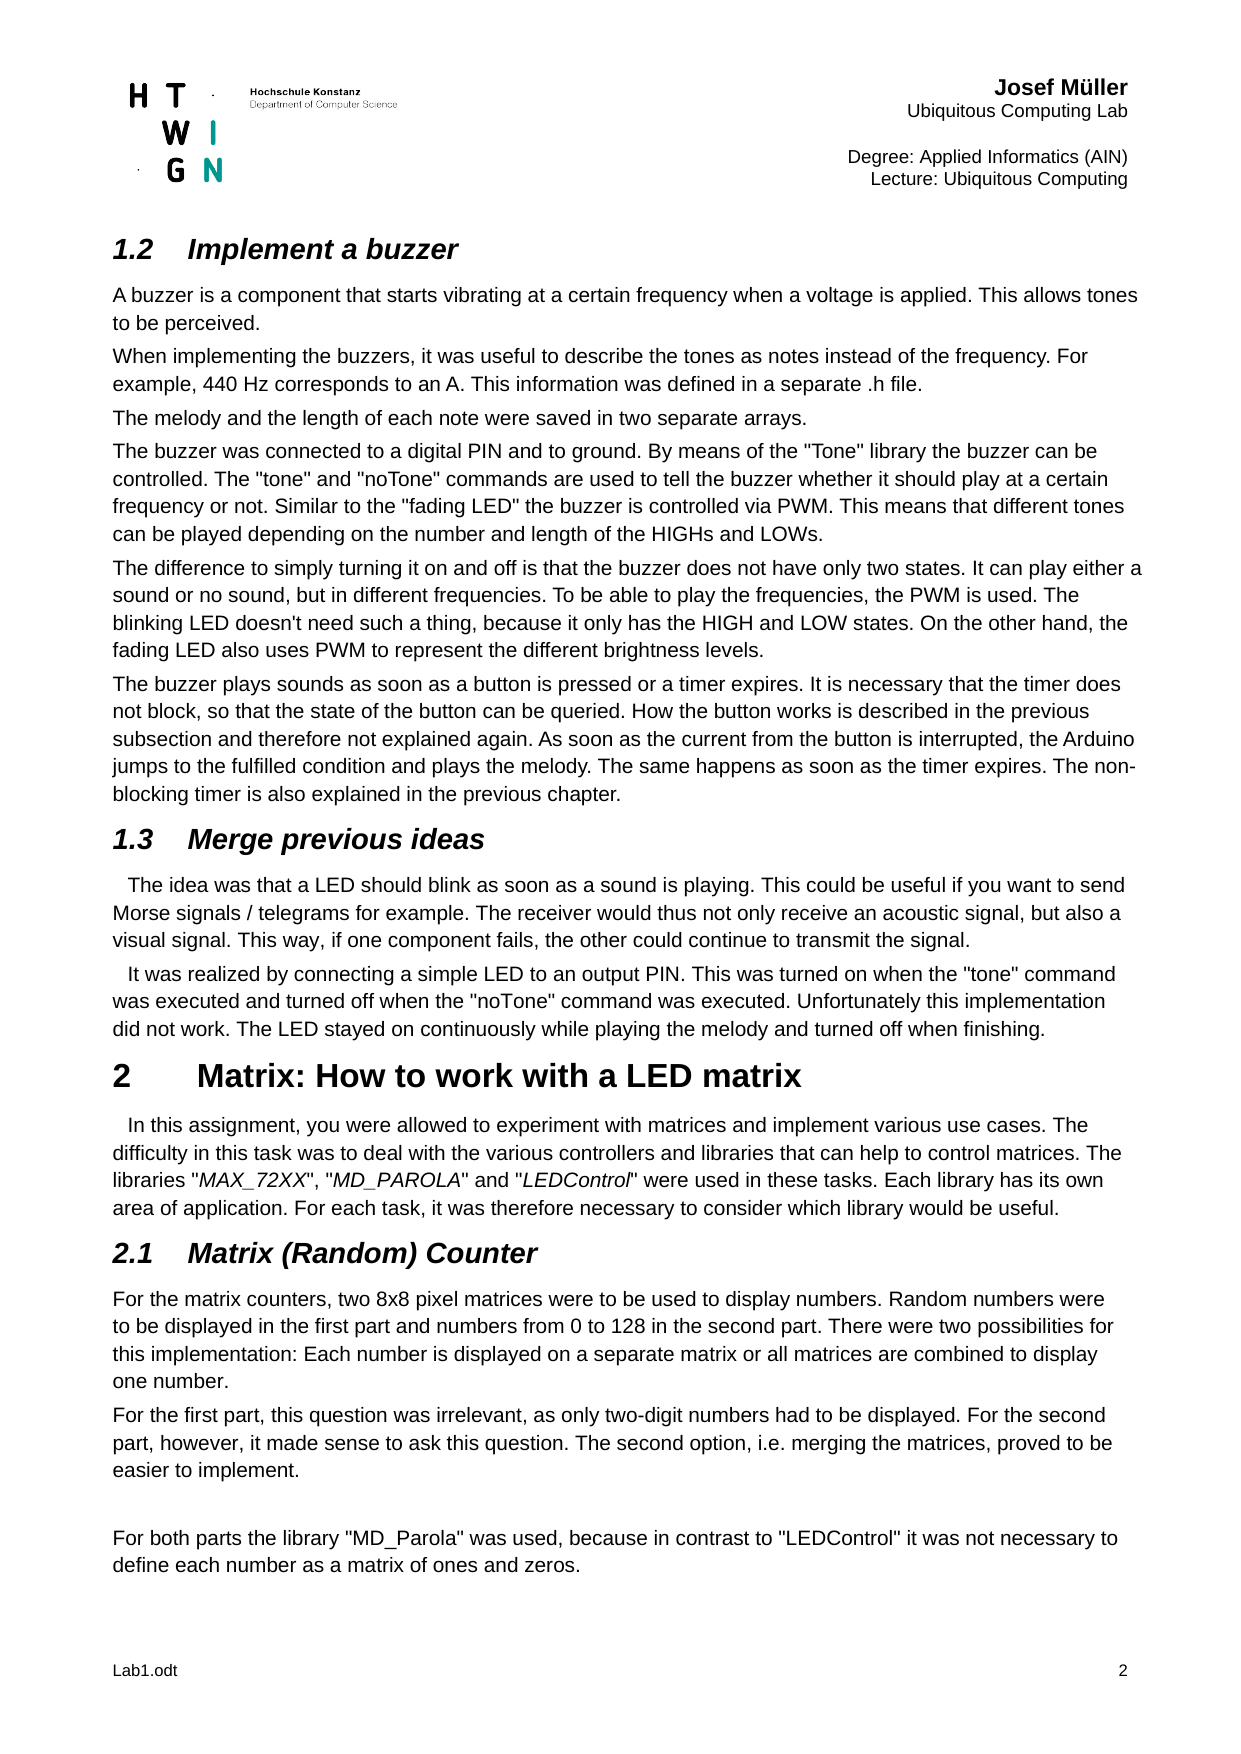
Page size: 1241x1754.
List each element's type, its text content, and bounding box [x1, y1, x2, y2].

picture [101, 58, 474, 207]
subtitle Matrix (Random) Counter [83, 1236, 1148, 1269]
text The buzzer plays sounds as soon as a button is pressed or a timer expires. It is necessary that the timer does not block, so that the state of the button can be queried. How the button works is described in the previous subsection and therefore not explained again. As soon as the current from the button is interrupted, the Arduino jumps to the fulfilled condition and plays the melody. The same happens as soon as the timer expires. The non-blocking timer is also explained in the previous chapter. [112, 672, 1148, 806]
text For both parts the library "MD_Parola" was used, because in contrast to "LEDControl" it was not necessary to define each number as a matrix of ones and zeros. [112, 1526, 1128, 1577]
text For the first part, this question was irrelevant, as only two-digit numbers had to be displayed. For the second part, however, it made sense to ask this question. The second option, i.e. merging the matrices, proved to be easier to implement. [112, 1403, 1128, 1482]
text The buzzer was connected to a digital PIN and to ground. By means of the "Tone" library the buzzer can be controlled. The "tone" and "noTone" commands are used to tell the buzzer whether it should play at a certain frequency or not. Similar to the "fading LED" the buzzer is controlled via PWM. This means that different tones can be played depending on the number and length of the HIGHs and LOWs. [112, 439, 1148, 546]
subtitle Merge previous ideas [83, 822, 1148, 855]
text The idea was that a LED should blink as soon as a sound is playing. This could be useful if you want to send Morse signals / telegrams for example. The receiver would thus not only receive an acoustic signal, but also a visual signal. This way, if one component fails, the other could continue to transmit the signal. [112, 873, 1128, 952]
text When implementing the buzzers, it was useful to describe the tones as notes instead of the frequency. For example, 440 Hz corresponds to an A. This information was defined in a separate .h file. [112, 344, 1148, 396]
text It was realized by connecting a simple LED to an output PIN. This was turned on when the "tone" command was executed and turned off when the "noTone" command was executed. Unfortunately this implementation did not work. The LED stayed on continuously while playing the melody and turned off when finishing. [112, 962, 1128, 1041]
text The melody and the length of each note were saved in two separate arrays. [112, 406, 1148, 429]
text The difference to simply turning it on and off is that the buzzer does not have only two states. It can play either a sound or no sound, but in different frequencies. To be able to play the frequencies, the PWM is used. The blinking LED doesn't need such a thing, because it only has the HIGH and LOW states. On the other hand, the fading LED also uses PWM to represent the different brightness levels. [112, 556, 1148, 662]
text In this assignment, you were allowed to experiment with matrices and implement various use cases. The difficulty in this task was to deal with the various controllers and libraries that can help to control matrices. The libraries "MAX_72XX", "MD_PAROLA" and "LEDControl" were used in these tasks. Each library has its own area of application. For each task, it was therefore necessary to consider which library would be useful. [112, 1113, 1128, 1220]
text For the matrix counters, two 8x8 pixel matrices were to be used to display numbers. Random numbers were to be displayed in the first part and numbers from 0 to 128 in the second part. There were two possibilities for this implementation: Each number is displayed on a separate matrix or all matrices are combined to display one number. [112, 1287, 1128, 1393]
text A buzzer is a component that starts vibrating at a certain frequency when a voltage is applied. This allows tones to be perceived. [112, 283, 1148, 334]
subtitle Implement a buzzer [83, 232, 1148, 266]
subtitle Matrix: How to work with a LED matrix [83, 1057, 1148, 1095]
